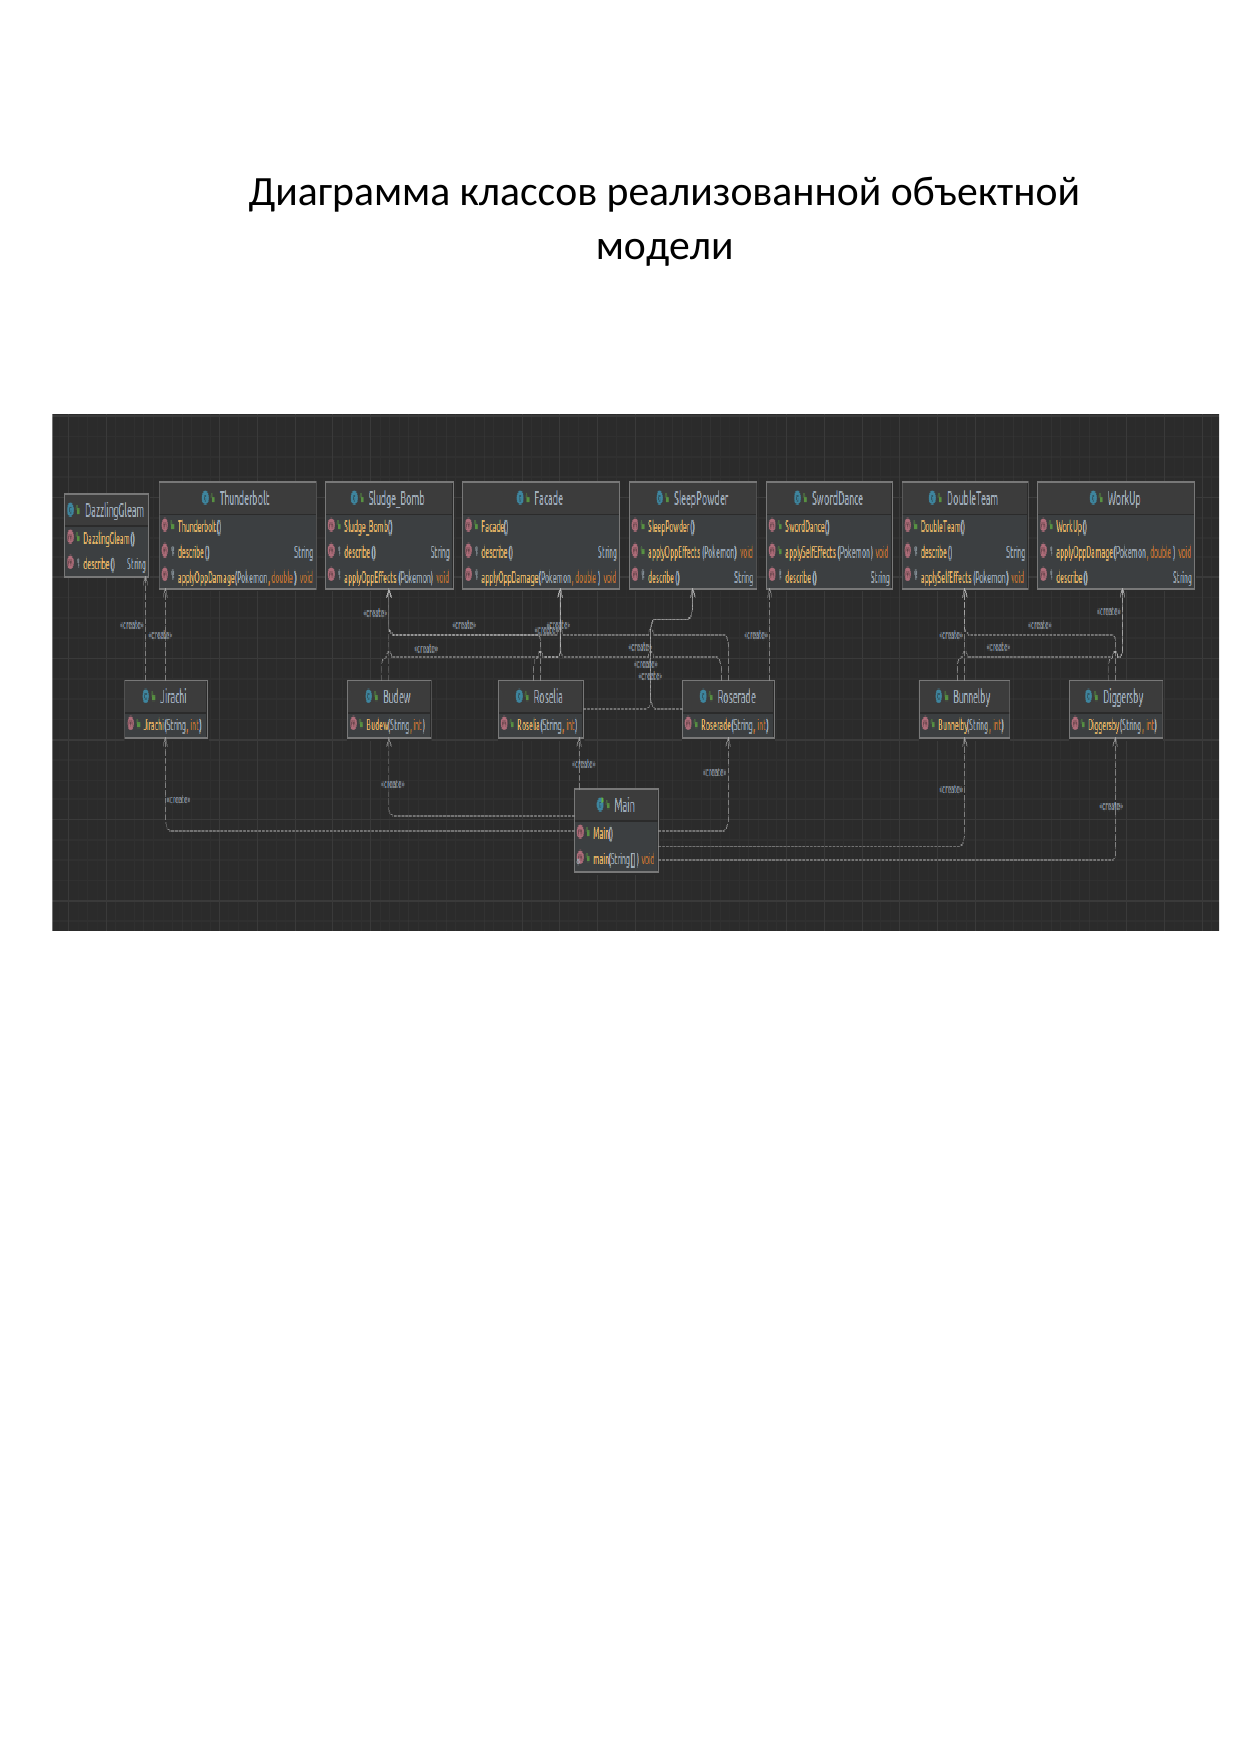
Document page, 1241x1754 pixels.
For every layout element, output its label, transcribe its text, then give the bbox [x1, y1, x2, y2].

text Диаграмма классов реализованной объектной модели [177, 165, 1152, 270]
